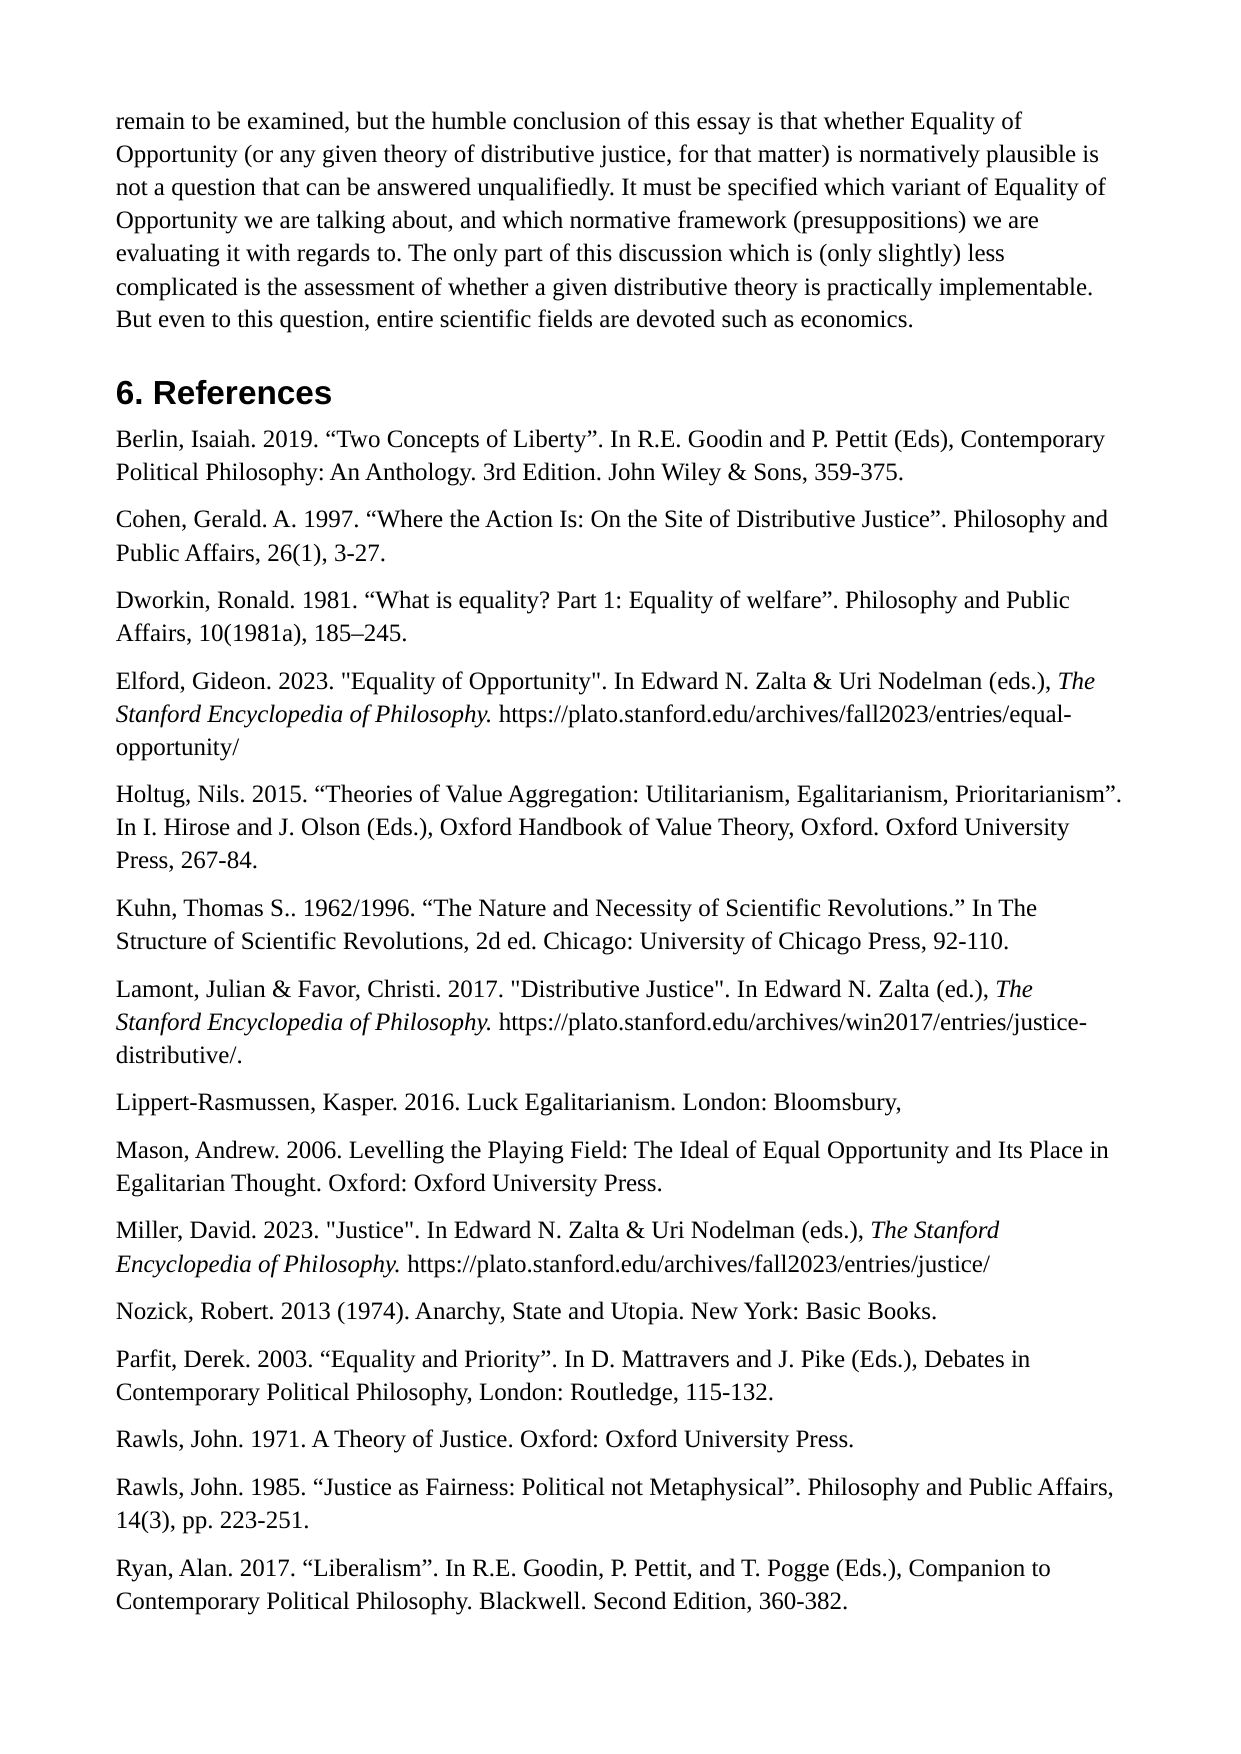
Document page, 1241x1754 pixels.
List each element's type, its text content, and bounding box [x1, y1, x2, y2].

text Mason, Andrew. 2006. Levelling the Playing Field: The Ideal of Equal Opportunity and Its Place in Egalitarian Thought. Oxford: Oxford University Press. [116, 1135, 1125, 1197]
text Elford, Gideon. 2023. "Equality of Opportunity". In Edward N. Zalta & Uri Nodelman (eds.), The Stanford Encyclopedia of Philosophy. https://plato.stanford.edu/archives/fall2023/entries/equal-opportunity/ [116, 666, 1125, 761]
text Berlin, Isaiah. 2019. “Two Concepts of Liberty”. In R.E. Goodin and P. Pettit (Eds), Contemporary Political Philosophy: An Anthology. 3rd Edition. John Wiley & Sons, 359-375. [116, 424, 1125, 486]
text Cohen, Gerald. A. 1997. “Where the Action Is: On the Site of Distributive Justice”. Philosophy and Public Affairs, 26(1), 3-27. [116, 504, 1125, 566]
text Lamont, Julian & Favor, Christi. 2017. "Distributive Justice". In Edward N. Zalta (ed.), The Stanford Encyclopedia of Philosophy. https://plato.stanford.edu/archives/win2017/entries/justice-distributive/. [116, 974, 1125, 1068]
text Lippert-Rasmussen, Kasper. 2016. Luck Egalitarianism. London: Bloomsbury, [116, 1087, 1125, 1116]
text Miller, David. 2023. "Justice". In Edward N. Zalta & Uri Nodelman (eds.), The Stanford Encyclopedia of Philosophy. https://plato.stanford.edu/archives/fall2023/entries/justice/ [116, 1216, 1125, 1277]
text Kuhn, Thomas S.. 1962/1996. “The Nature and Necessity of Scientific Revolutions.” In The Structure of Scientific Revolutions, 2d ed. Chicago: University of Chicago Press, 92-110. [116, 893, 1125, 955]
text remain to be examined, but the humble conclusion of this essay is that whether Equality of Opportunity (or any given theory of distributive justice, for that matter) is normatively plausible is not a question that can be answered unqualifiedly. It must be specified which variant of Equality of Opportunity we are talking about, and which normative framework (presuppositions) we are evaluating it with regards to. The only part of this discussion which is (only slightly) less complicated is the assessment of whether a given distributive theory is practically implementable. But even to this question, entire scientific fields are devoted such as economics. [116, 106, 1125, 333]
text Rawls, John. 1985. “Justice as Fairness: Political not Metaphysical”. Philosophy and Public Affairs, 14(3), pp. 223-251. [116, 1472, 1125, 1534]
text Nozick, Robert. 2013 (1974). Anarchy, State and Utopia. New York: Basic Books. [116, 1296, 1125, 1325]
text Dworkin, Ronald. 1981. “What is equality? Part 1: Equality of welfare”. Philosophy and Public Affairs, 10(1981a), 185–245. [116, 585, 1125, 647]
text Holtug, Nils. 2015. “Theories of Value Aggregation: Utilitarianism, Egalitarianism, Prioritarianism”. In I. Hirose and J. Olson (Eds.), Oxford Handbook of Value Theory, Oxford. Oxford University Press, 267-84. [116, 779, 1125, 874]
subtitle 6. References [116, 373, 1125, 411]
text Ryan, Alan. 2017. “Liberalism”. In R.E. Goodin, P. Pettit, and T. Pogge (Eds.), Companion to Contemporary Political Philosophy. Blackwell. Second Edition, 360-382. [116, 1553, 1125, 1614]
text Rawls, John. 1971. A Theory of Justice. Oxford: Oxford University Press. [116, 1424, 1125, 1453]
text Parfit, Derek. 2003. “Equality and Priority”. In D. Mattravers and J. Pike (Eds.), Debates in Contemporary Political Philosophy, London: Routledge, 115-132. [116, 1344, 1125, 1406]
